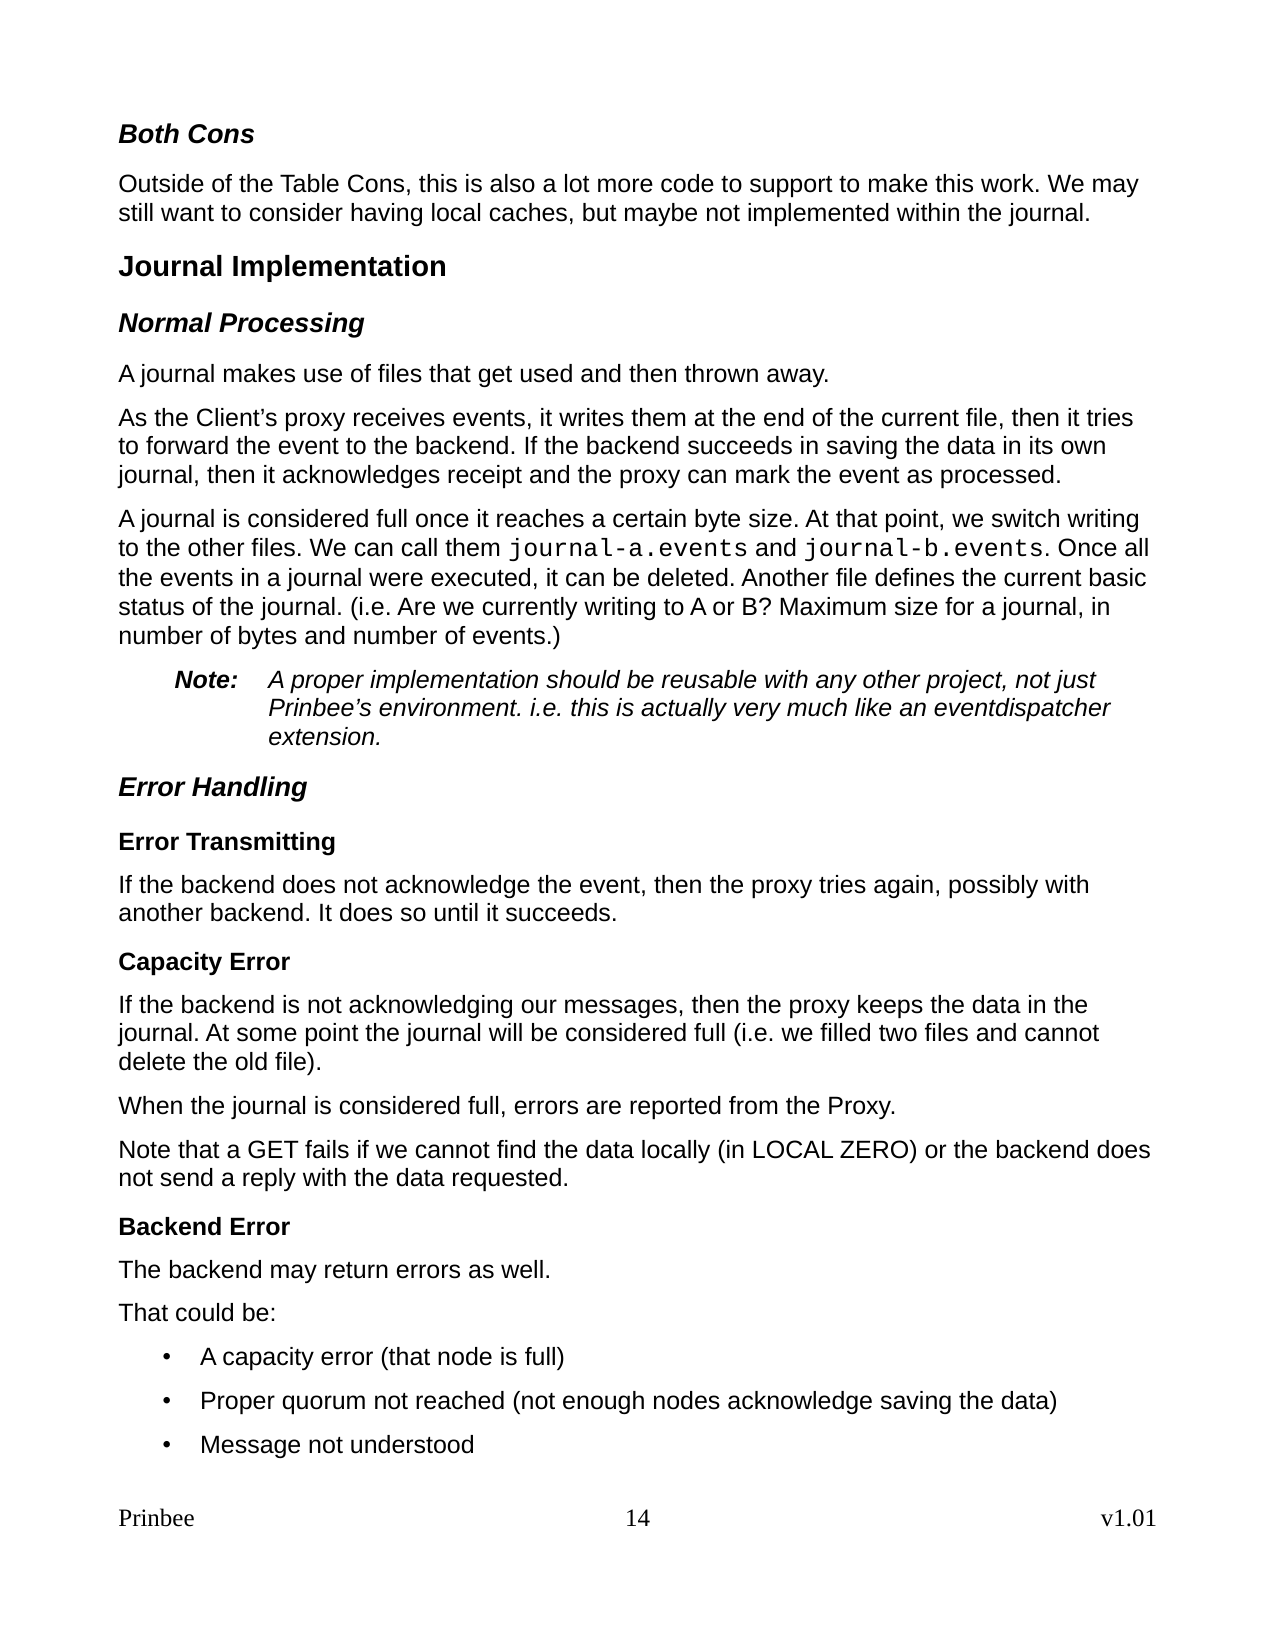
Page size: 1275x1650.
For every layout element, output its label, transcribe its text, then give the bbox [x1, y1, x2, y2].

subtitle Error Transmitting [118, 827, 1157, 856]
text If the backend is not acknowledging our messages, then the proxy keeps the data in the journal. At some point the journal will be considered full (i.e. we filled two files and cannot delete the old file). [118, 990, 1157, 1076]
list Proper quorum not reached (not enough nodes acknowledge saving the data) [162, 1386, 1157, 1415]
subtitle Normal Processing [118, 307, 1157, 339]
subtitle Journal Implementation [118, 249, 1157, 282]
text A journal is considered full once it reaches a certain byte size. At that point, we switch writing to the other files. We can call them journal-a.events and journal-b.events. Once all the events in a journal were executed, it can be deleted. Another file defines the current basic status of the journal. (i.e. Are we currently writing to A or B? Maximum size for a journal, in number of bytes and number of events.) [118, 504, 1157, 650]
text Note that a GET fails if we cannot find the data locally (in LOCAL ZERO) or the backend does not send a reply with the data requested. [118, 1135, 1157, 1192]
list Message not understood [162, 1430, 1157, 1459]
subtitle Both Cons [118, 118, 1157, 149]
text If the backend does not acknowledge the event, then the proxy tries again, possibly with another backend. It does so until it succeeds. [118, 870, 1157, 927]
text As the Client’s proxy receives events, it writes them at the end of the current file, then it tries to forward the event to the backend. If the backend succeeds in saving the data in its own journal, then it acknowledges receipt and the proxy can mark the event as processed. [118, 402, 1157, 489]
subtitle Error Handling [118, 771, 1157, 802]
subtitle Backend Error [118, 1212, 1157, 1241]
text A journal makes use of files that get used and then thrown away. [118, 359, 1157, 387]
text That could be: [118, 1298, 1157, 1327]
subtitle Capacity Error [118, 947, 1157, 976]
text Outside of the Table Cons, this is also a lot more code to support to make this work. We may still want to consider having local caches, but maybe not implemented within the journal. [118, 169, 1157, 227]
text When the journal is considered full, errors are reported from the Proxy. [118, 1091, 1157, 1120]
list A capacity error (that node is full) [162, 1342, 1157, 1371]
text The backend may return errors as well. [118, 1255, 1157, 1283]
text Note: A proper implementation should be reusable with any other project, not just Prinbee’s environment. i.e. this is actually very much like an eventdispatcher extension. [174, 665, 1157, 751]
